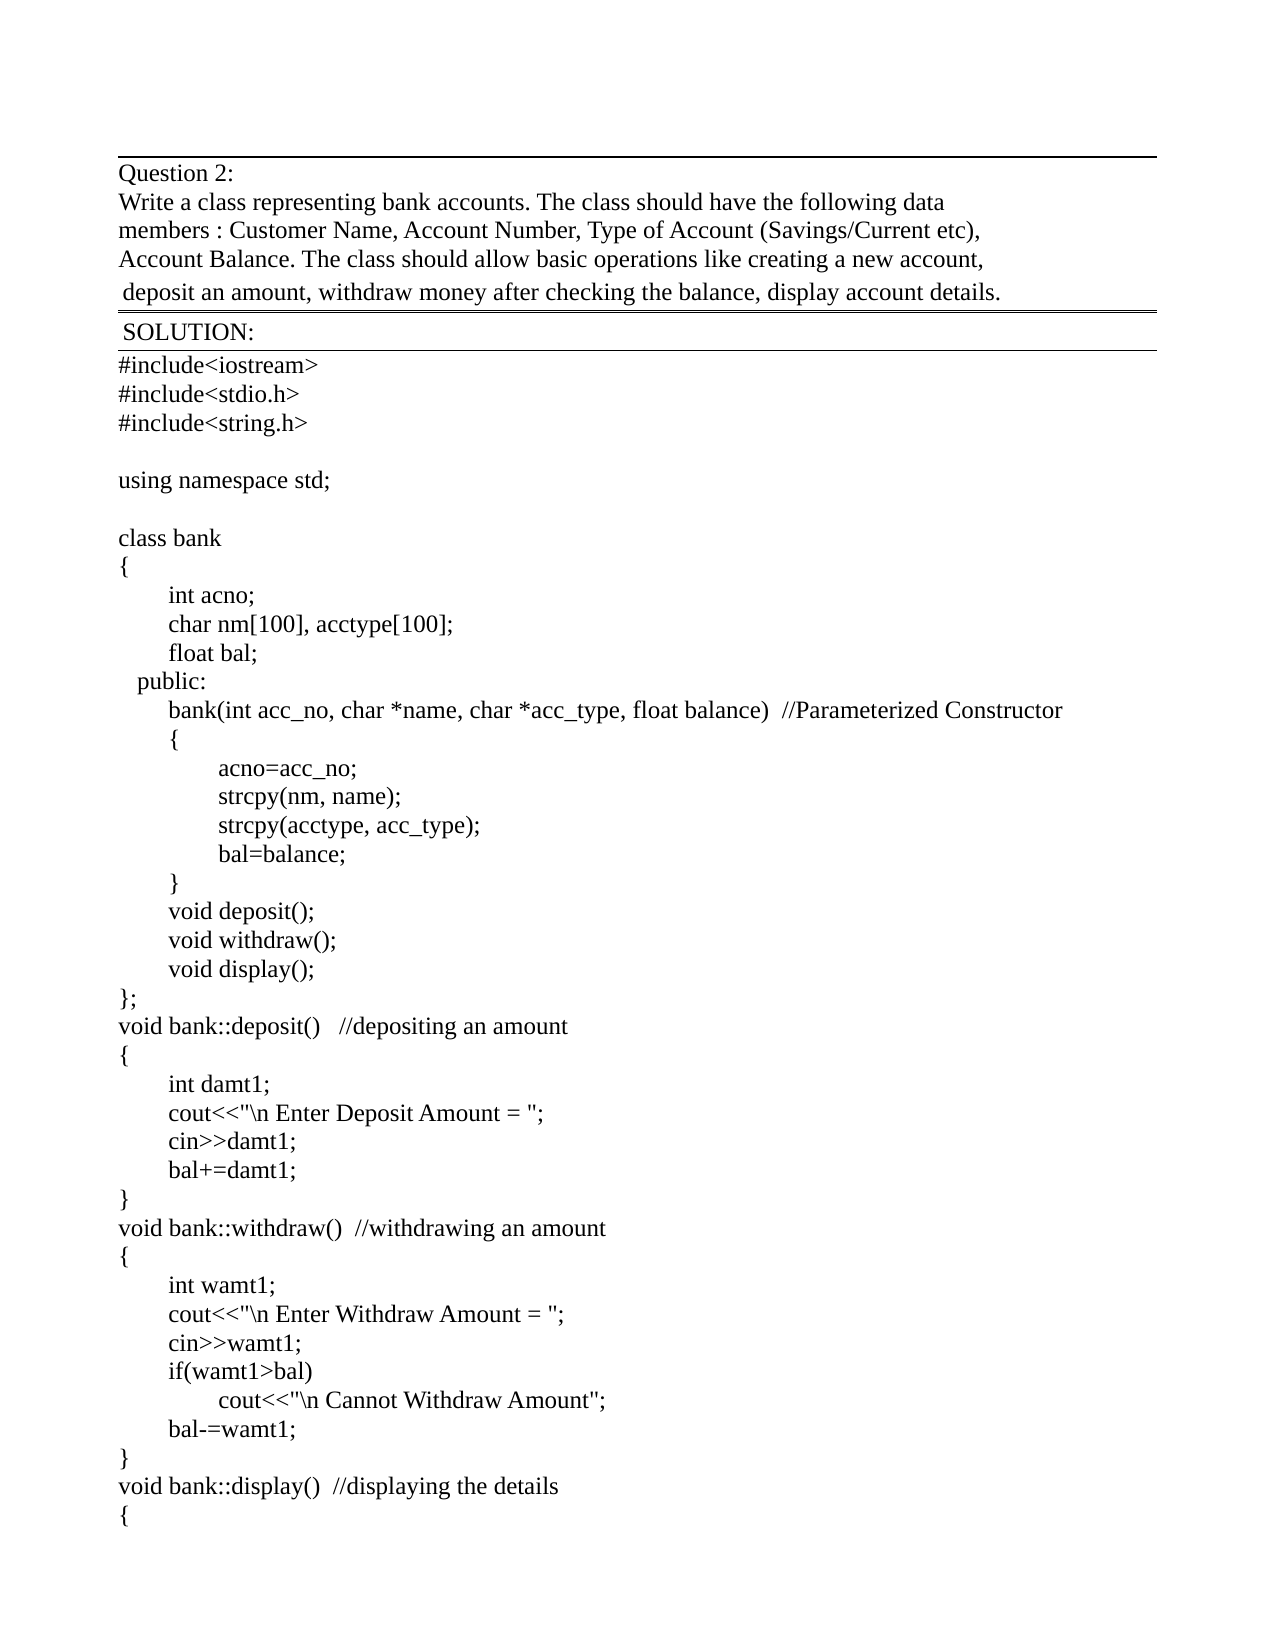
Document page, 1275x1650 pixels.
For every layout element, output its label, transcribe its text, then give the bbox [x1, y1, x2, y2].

text void display(); [118, 954, 1157, 983]
text char nm[100], acctype[100]; [118, 609, 1157, 638]
text Question 2: [118, 158, 1157, 187]
text SOLUTION: [118, 313, 1157, 350]
text { [118, 1241, 1157, 1270]
text { [118, 1040, 1157, 1069]
text strcpy(acctype, acc_type); [118, 810, 1157, 839]
text #include<string.h> [118, 408, 1157, 436]
text cout<<"\n Enter Withdraw Amount = "; [118, 1299, 1157, 1328]
text acno=acc_no; [118, 753, 1157, 781]
text cout<<"\n Enter Deposit Amount = "; [118, 1098, 1157, 1126]
text void deposit(); [118, 896, 1157, 925]
text class bank [118, 523, 1157, 551]
text cout<<"\n Cannot Withdraw Amount"; [118, 1385, 1157, 1414]
text } [118, 1184, 1157, 1213]
text #include<stdio.h> [118, 379, 1157, 408]
text #include<iostream> [118, 351, 1157, 379]
text void bank::display() //displaying the details [118, 1471, 1157, 1500]
text } [118, 1443, 1157, 1471]
text bank(int acc_no, char *name, char *acc_type, float balance) //Parameterized Constructor [118, 695, 1157, 724]
text void bank::deposit() //depositing an amount [118, 1011, 1157, 1040]
text void withdraw(); [118, 925, 1157, 954]
text cin>>wamt1; [118, 1328, 1157, 1356]
text { [118, 1500, 1157, 1529]
text if(wamt1>bal) [118, 1356, 1157, 1385]
text { [118, 551, 1157, 580]
text Write a class representing bank accounts. The class should have the following data [118, 187, 1157, 215]
text float bal; [118, 638, 1157, 666]
text int damt1; [118, 1069, 1157, 1098]
text members : Customer Name, Account Number, Type of Account (Savings/Current etc), [118, 215, 1157, 244]
text bal-=wamt1; [118, 1414, 1157, 1443]
text Account Balance. The class should allow basic operations like creating a new account, [118, 244, 1157, 273]
text bal+=damt1; [118, 1155, 1157, 1184]
text bal=balance; [118, 839, 1157, 868]
text int wamt1; [118, 1270, 1157, 1299]
text public: [118, 666, 1157, 695]
text strcpy(nm, name); [118, 781, 1157, 810]
text deposit an amount, withdraw money after checking the balance, display account details. [118, 273, 1157, 310]
text using namespace std; [118, 465, 1157, 494]
text } [118, 868, 1157, 896]
text { [118, 724, 1157, 753]
text void bank::withdraw() //withdrawing an amount [118, 1213, 1157, 1241]
text int acno; [118, 580, 1157, 609]
text }; [118, 983, 1157, 1011]
text cin>>damt1; [118, 1126, 1157, 1155]
